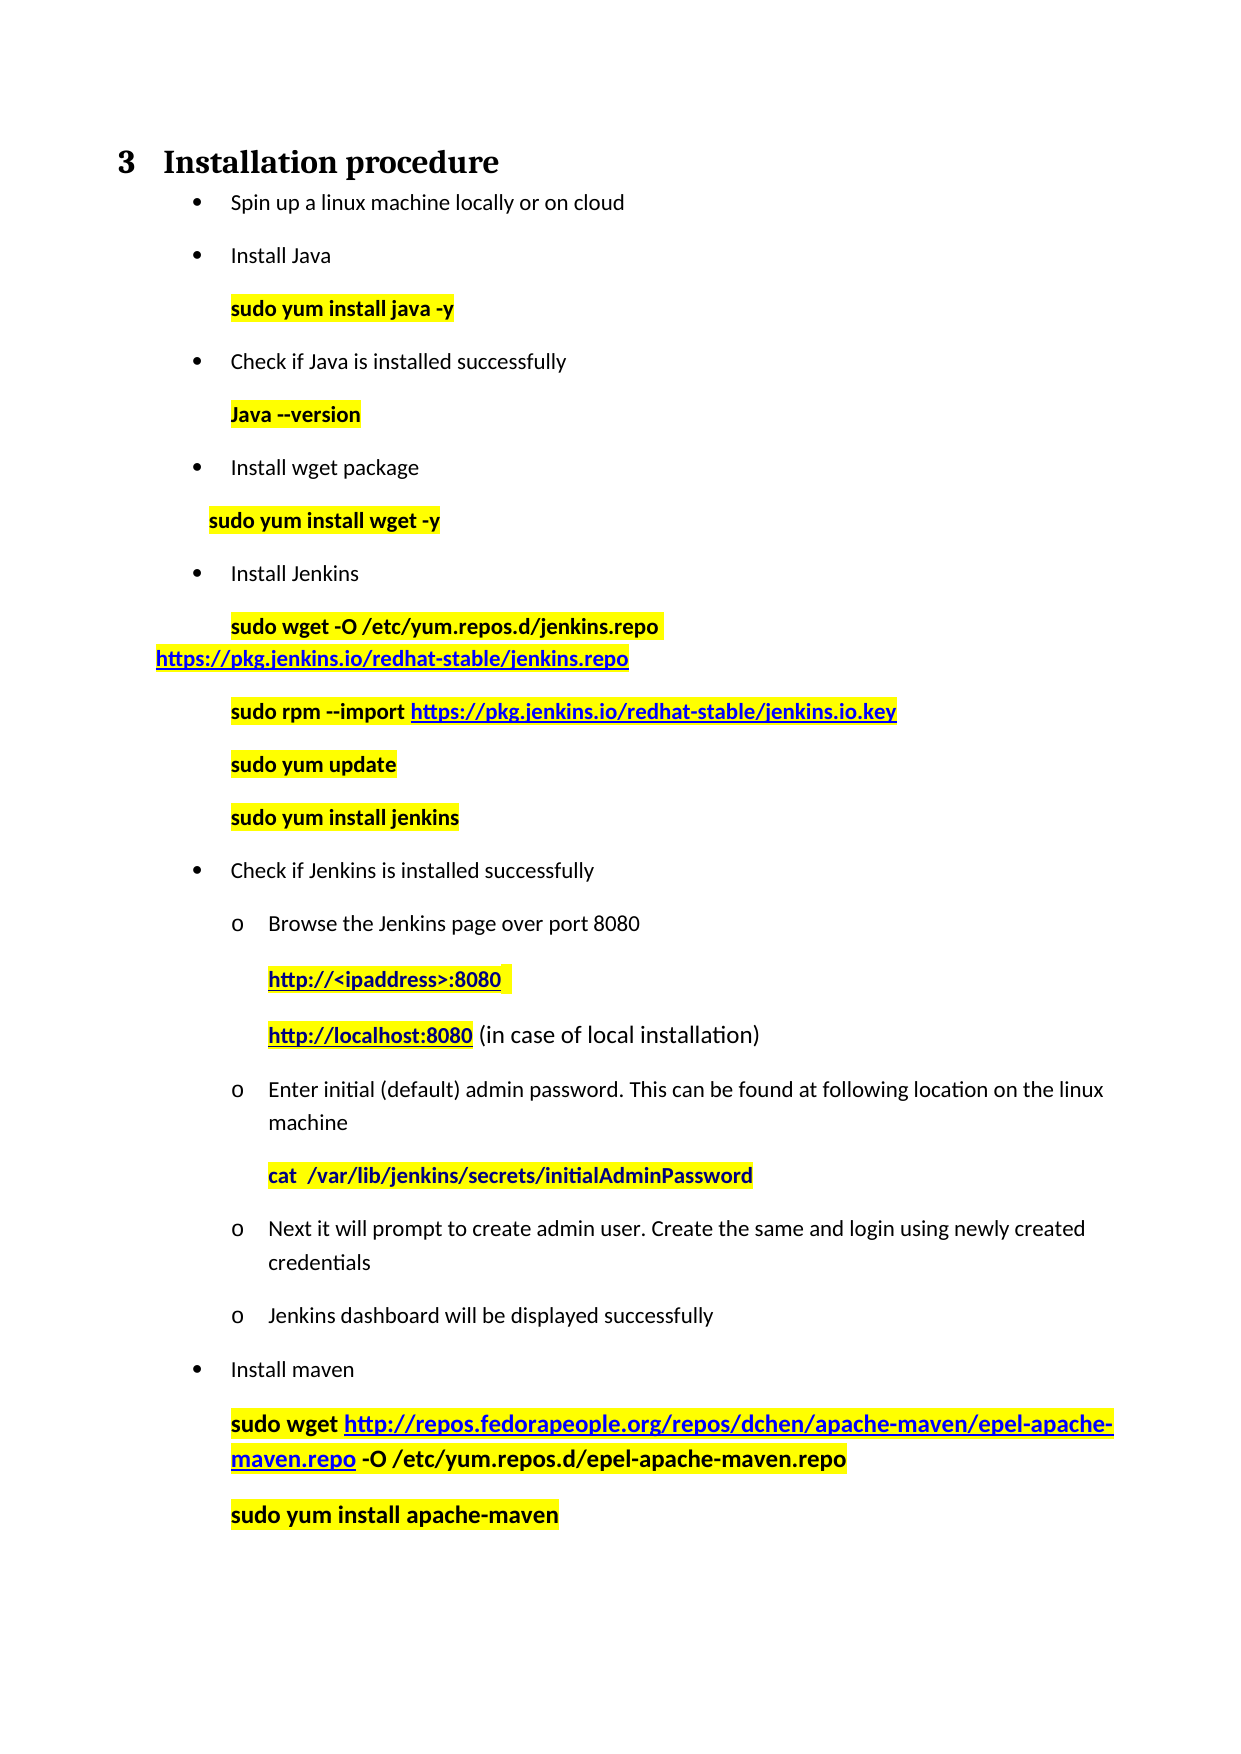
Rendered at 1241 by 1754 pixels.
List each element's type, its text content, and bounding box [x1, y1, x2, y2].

text Java --version [231, 400, 1122, 428]
text sudo wget -O /etc/yum.repos.d/jenkins.repo https://pkg.jenkins.io/redhat-stable/jenkins.repo [156, 612, 1122, 672]
text sudo yum install apache-maven [156, 1499, 1122, 1530]
list Install Java [193, 241, 1122, 269]
text sudo yum update [156, 750, 1122, 778]
subtitle Installation procedure [118, 143, 1122, 181]
text sudo wget http://repos.fedorapeople.org/repos/dchen/apache-maven/epel-apache-maven.repo -O /etc/yum.repos.d/epel-apache-maven.repo [231, 1408, 1122, 1474]
text http://localhost:8080 (in case of local installation) [193, 1019, 1122, 1050]
list Jenkins dashboard will be displayed successfully [231, 1301, 1122, 1330]
list Check if Java is installed successfully [193, 347, 1122, 375]
list Install maven [193, 1355, 1122, 1383]
list Check if Jenkins is installed successfully [193, 856, 1122, 884]
list Install Jenkins [193, 559, 1122, 587]
text http://<ipaddress>:8080 [193, 963, 1122, 994]
list Next it will prompt to create admin user. Create the same and login using newly created credentials [231, 1214, 1122, 1276]
text cat /var/lib/jenkins/secrets/initialAdminPassword [268, 1162, 1122, 1189]
list Enter initial (default) admin password. This can be found at following location on the linux machine [231, 1075, 1122, 1137]
text sudo rpm --import https://pkg.jenkins.io/redhat-stable/jenkins.io.key [156, 697, 1122, 725]
text sudo yum install wget -y [118, 506, 1122, 534]
text sudo yum install java -y [231, 294, 1122, 322]
list Spin up a linux machine locally or on cloud [193, 188, 1122, 216]
text sudo yum install jenkins [156, 803, 1122, 831]
list Install wget package [193, 453, 1122, 481]
list Browse the Jenkins page over port 8080 [231, 909, 1122, 938]
